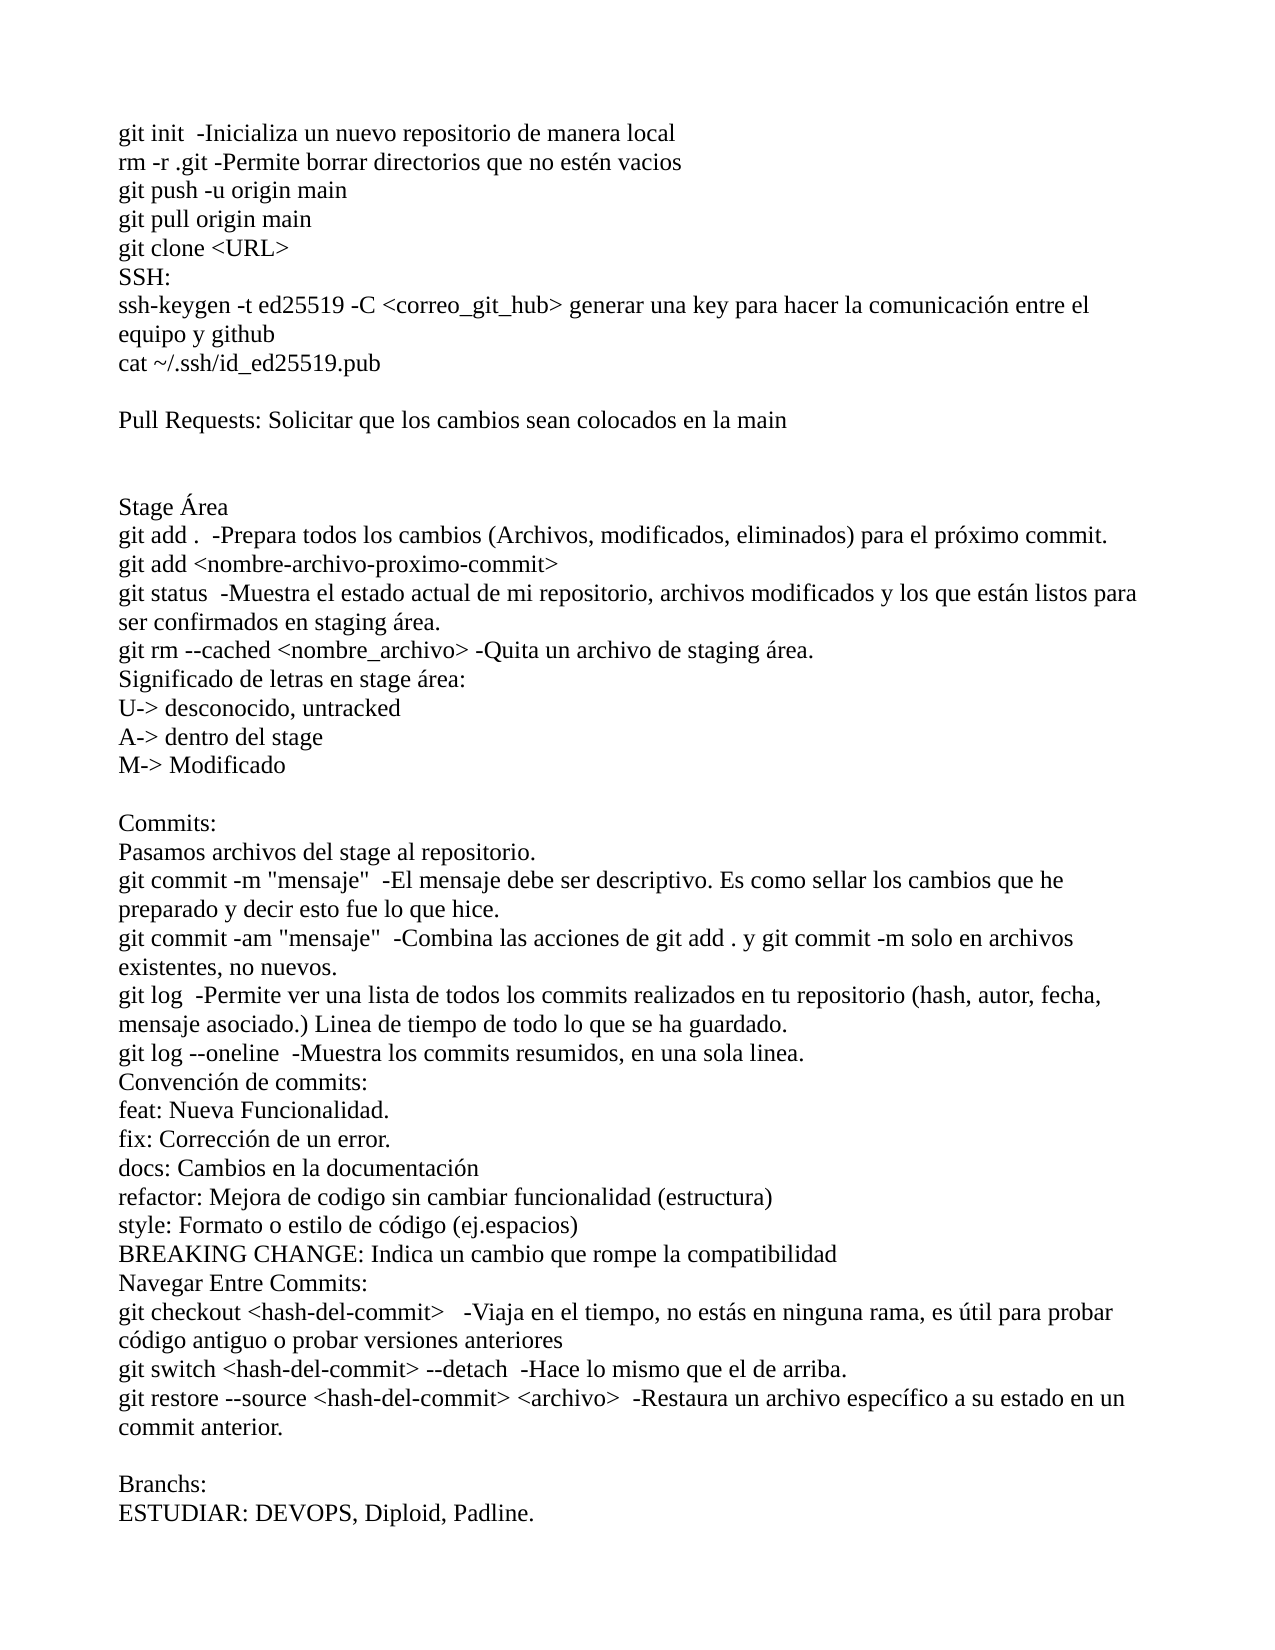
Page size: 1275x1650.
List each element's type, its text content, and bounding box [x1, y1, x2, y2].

text git pull origin main [118, 204, 1157, 233]
text git clone <URL> [118, 233, 1157, 262]
text git log --oneline -Muestra los commits resumidos, en una sola linea. [118, 1038, 1157, 1067]
text Branchs: [118, 1469, 1157, 1498]
text docs: Cambios en la documentación [118, 1153, 1157, 1182]
text rm -r .git -Permite borrar directorios que no estén vacios [118, 147, 1157, 176]
text git push -u origin main [118, 176, 1157, 204]
text style: Formato o estilo de código (ej.espacios) [118, 1211, 1157, 1239]
text Stage Área [118, 492, 1157, 521]
text git add . -Prepara todos los cambios (Archivos, modificados, eliminados) para el próximo commit. [118, 521, 1157, 549]
text git init -Inicializa un nuevo repositorio de manera local [118, 118, 1157, 147]
text ssh-keygen -t ed25519 -C <correo_git_hub> generar una key para hacer la comunicación entre el equipo y github [118, 291, 1157, 348]
text Significado de letras en stage área: [118, 664, 1157, 693]
text git log -Permite ver una lista de todos los commits realizados en tu repositorio (hash, autor, fecha, mensaje asociado.) Linea de tiempo de todo lo que se ha guardado. [118, 981, 1157, 1038]
text fix: Corrección de un error. [118, 1124, 1157, 1153]
text git commit -m "mensaje" -El mensaje debe ser descriptivo. Es como sellar los cambios que he preparado y decir esto fue lo que hice. [118, 866, 1157, 923]
text git add <nombre-archivo-proximo-commit> [118, 549, 1157, 578]
text Navegar Entre Commits: [118, 1268, 1157, 1297]
text git checkout <hash-del-commit> -Viaja en el tiempo, no estás en ninguna rama, es útil para probar código antiguo o probar versiones anteriores [118, 1297, 1157, 1354]
text ESTUDIAR: DEVOPS, Diploid, Padline. [118, 1498, 1157, 1527]
text refactor: Mejora de codigo sin cambiar funcionalidad (estructura) [118, 1182, 1157, 1211]
text Pasamos archivos del stage al repositorio. [118, 837, 1157, 866]
text Commits: [118, 808, 1157, 837]
text git status -Muestra el estado actual de mi repositorio, archivos modificados y los que están listos para ser confirmados en staging área. [118, 578, 1157, 636]
text git rm --cached <nombre_archivo> -Quita un archivo de staging área. [118, 636, 1157, 664]
text Pull Requests: Solicitar que los cambios sean colocados en la main [118, 406, 1157, 434]
text git commit -am "mensaje" -Combina las acciones de git add . y git commit -m solo en archivos existentes, no nuevos. [118, 923, 1157, 981]
text Convención de commits: [118, 1067, 1157, 1096]
text A-> dentro del stage [118, 722, 1157, 751]
text cat ~/.ssh/id_ed25519.pub [118, 348, 1157, 377]
text U-> desconocido, untracked [118, 693, 1157, 722]
text BREAKING CHANGE: Indica un cambio que rompe la compatibilidad [118, 1239, 1157, 1268]
text M-> Modificado [118, 751, 1157, 779]
text feat: Nueva Funcionalidad. [118, 1096, 1157, 1124]
text SSH: [118, 262, 1157, 291]
text git switch <hash-del-commit> --detach -Hace lo mismo que el de arriba. [118, 1354, 1157, 1383]
text git restore --source <hash-del-commit> <archivo> -Restaura un archivo específico a su estado en un commit anterior. [118, 1383, 1157, 1441]
